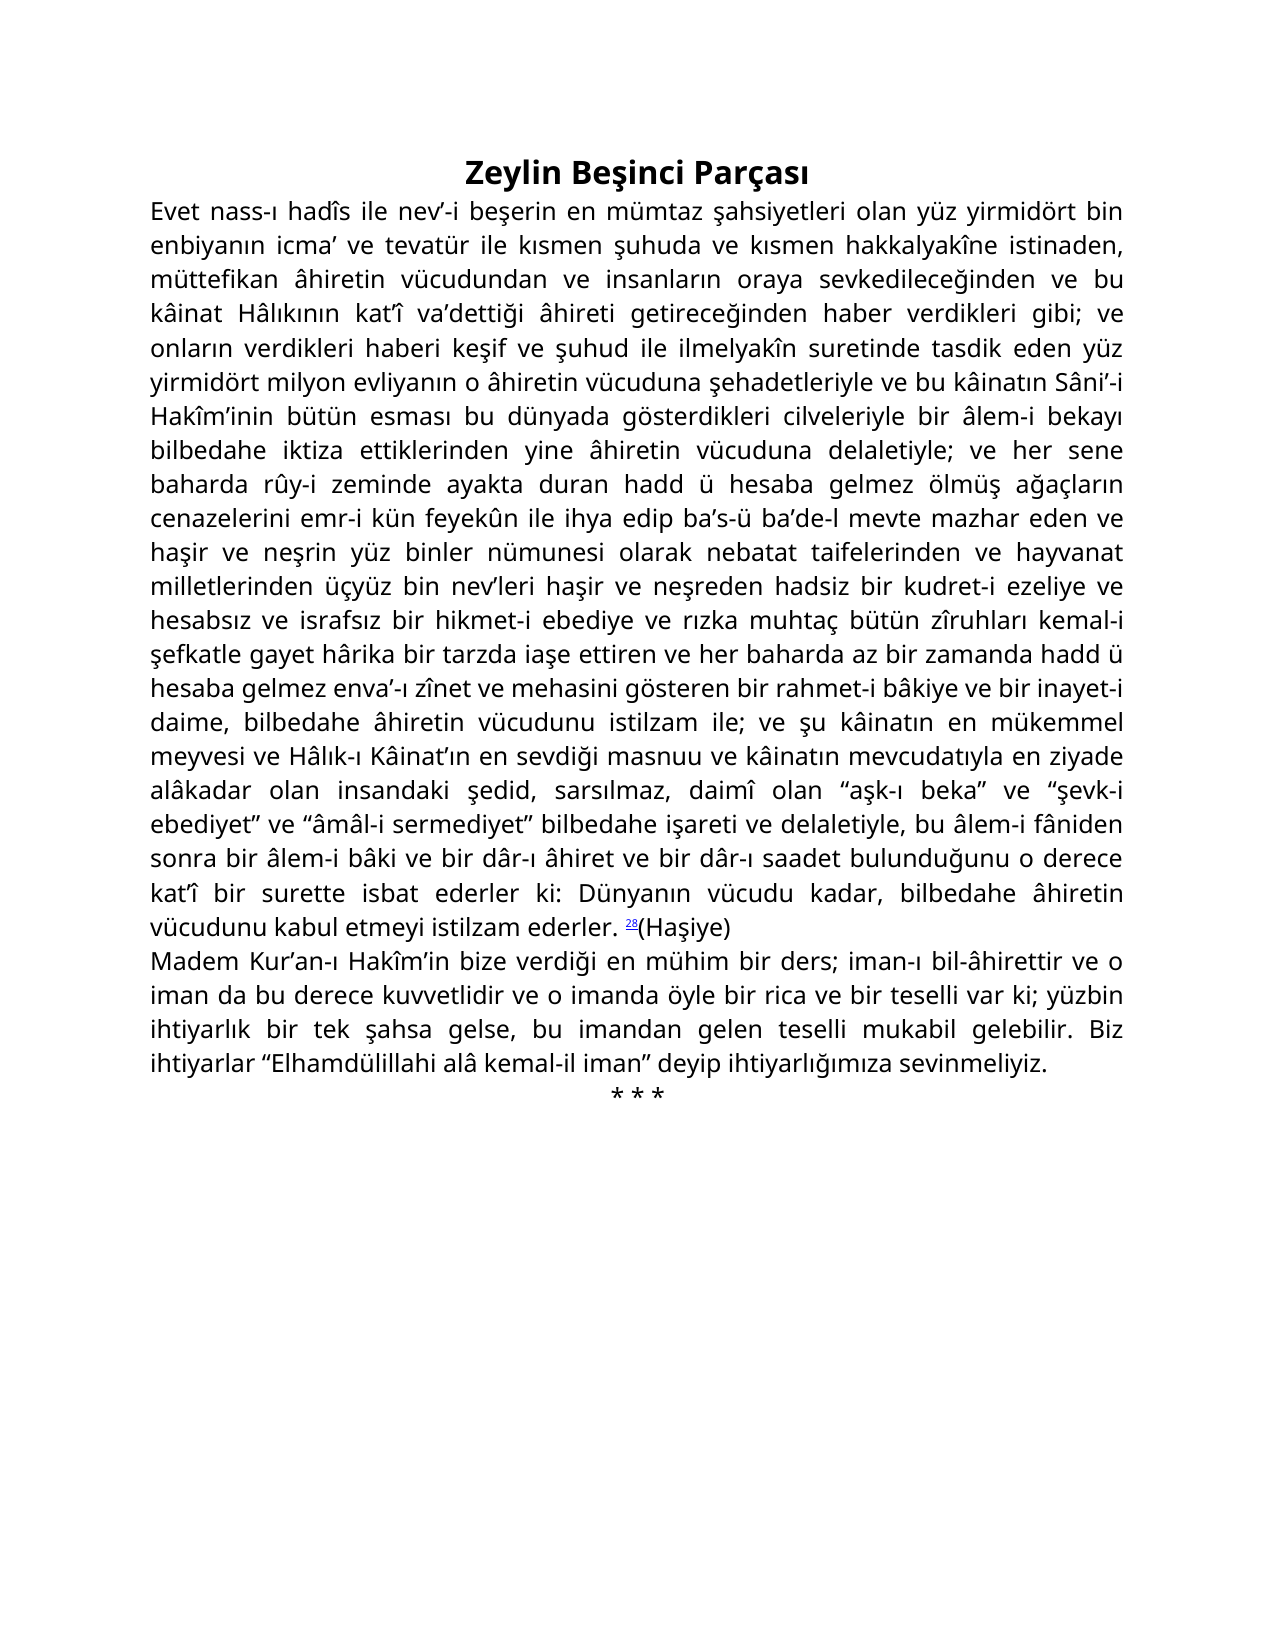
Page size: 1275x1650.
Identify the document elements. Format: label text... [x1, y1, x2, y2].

text * * * [150, 1079, 1125, 1114]
subtitle Zeylin Beşinci Parçası [150, 150, 1125, 194]
text Madem Kur’an-ı Hakîm’in bize verdiği en mühim bir ders; iman-ı bil-âhirettir ve o iman da bu derece kuvvetlidir ve o imanda öyle bir rica ve bir teselli var ki; yüzbin ihtiyarlık bir tek şahsa gelse, bu imandan gelen teselli mukabil gelebilir. Biz ihtiyarlar “Elhamdülillahi alâ kemal-il iman” deyip ihtiyarlığımıza sevinmeliyiz. [150, 943, 1125, 1079]
text Evet nass-ı hadîs ile nev’-i beşerin en mümtaz şahsiyetleri olan yüz yirmidört bin enbiyanın icma’ ve tevatür ile kısmen şuhuda ve kısmen hakkalyakîne istinaden, müttefikan âhiretin vücudundan ve insanların oraya sevkedileceğinden ve bu kâinat Hâlıkının kat’î va’dettiği âhireti getireceğinden haber verdikleri gibi; ve onların verdikleri haberi keşif ve şuhud ile ilmelyakîn suretinde tasdik eden yüz yirmidört milyon evliyanın o âhiretin vücuduna şehadetleriyle ve bu kâinatın Sâni’-i Hakîm’inin bütün esması bu dünyada gösterdikleri cilveleriyle bir âlem-i bekayı bilbedahe iktiza ettiklerinden yine âhiretin vücuduna delaletiyle; ve her sene baharda rûy-i zeminde ayakta duran hadd ü hesaba gelmez ölmüş ağaçların cenazelerini emr-i kün feyekûn ile ihya edip ba’s-ü ba’de-l mevte mazhar eden ve haşir ve neşrin yüz binler nümunesi olarak nebatat taifelerinden ve hayvanat milletlerinden üçyüz bin nev’leri haşir ve neşreden hadsiz bir kudret-i ezeliye ve hesabsız ve israfsız bir hikmet-i ebediye ve rızka muhtaç bütün zîruhları kemal-i şefkatle gayet hârika bir tarzda iaşe ettiren ve her baharda az bir zamanda hadd ü hesaba gelmez enva’-ı zînet ve mehasini gösteren bir rahmet-i bâkiye ve bir inayet-i daime, bilbedahe âhiretin vücudunu istilzam ile; ve şu kâinatın en mükemmel meyvesi ve Hâlık-ı Kâinat’ın en sevdiği masnuu ve kâinatın mevcudatıyla en ziyade alâkadar olan insandaki şedid, sarsılmaz, daimî olan “aşk-ı beka” ve “şevk-i ebediyet” ve “âmâl-i sermediyet” bilbedahe işareti ve delaletiyle, bu âlem-i fâniden sonra bir âlem-i bâki ve bir dâr-ı âhiret ve bir dâr-ı saadet bulunduğunu o derece kat’î bir surette isbat ederler ki: Dünyanın vücudu kadar, bilbedahe âhiretin vücudunu kabul etmeyi istilzam ederler. 28(Haşiye) [150, 194, 1125, 943]
